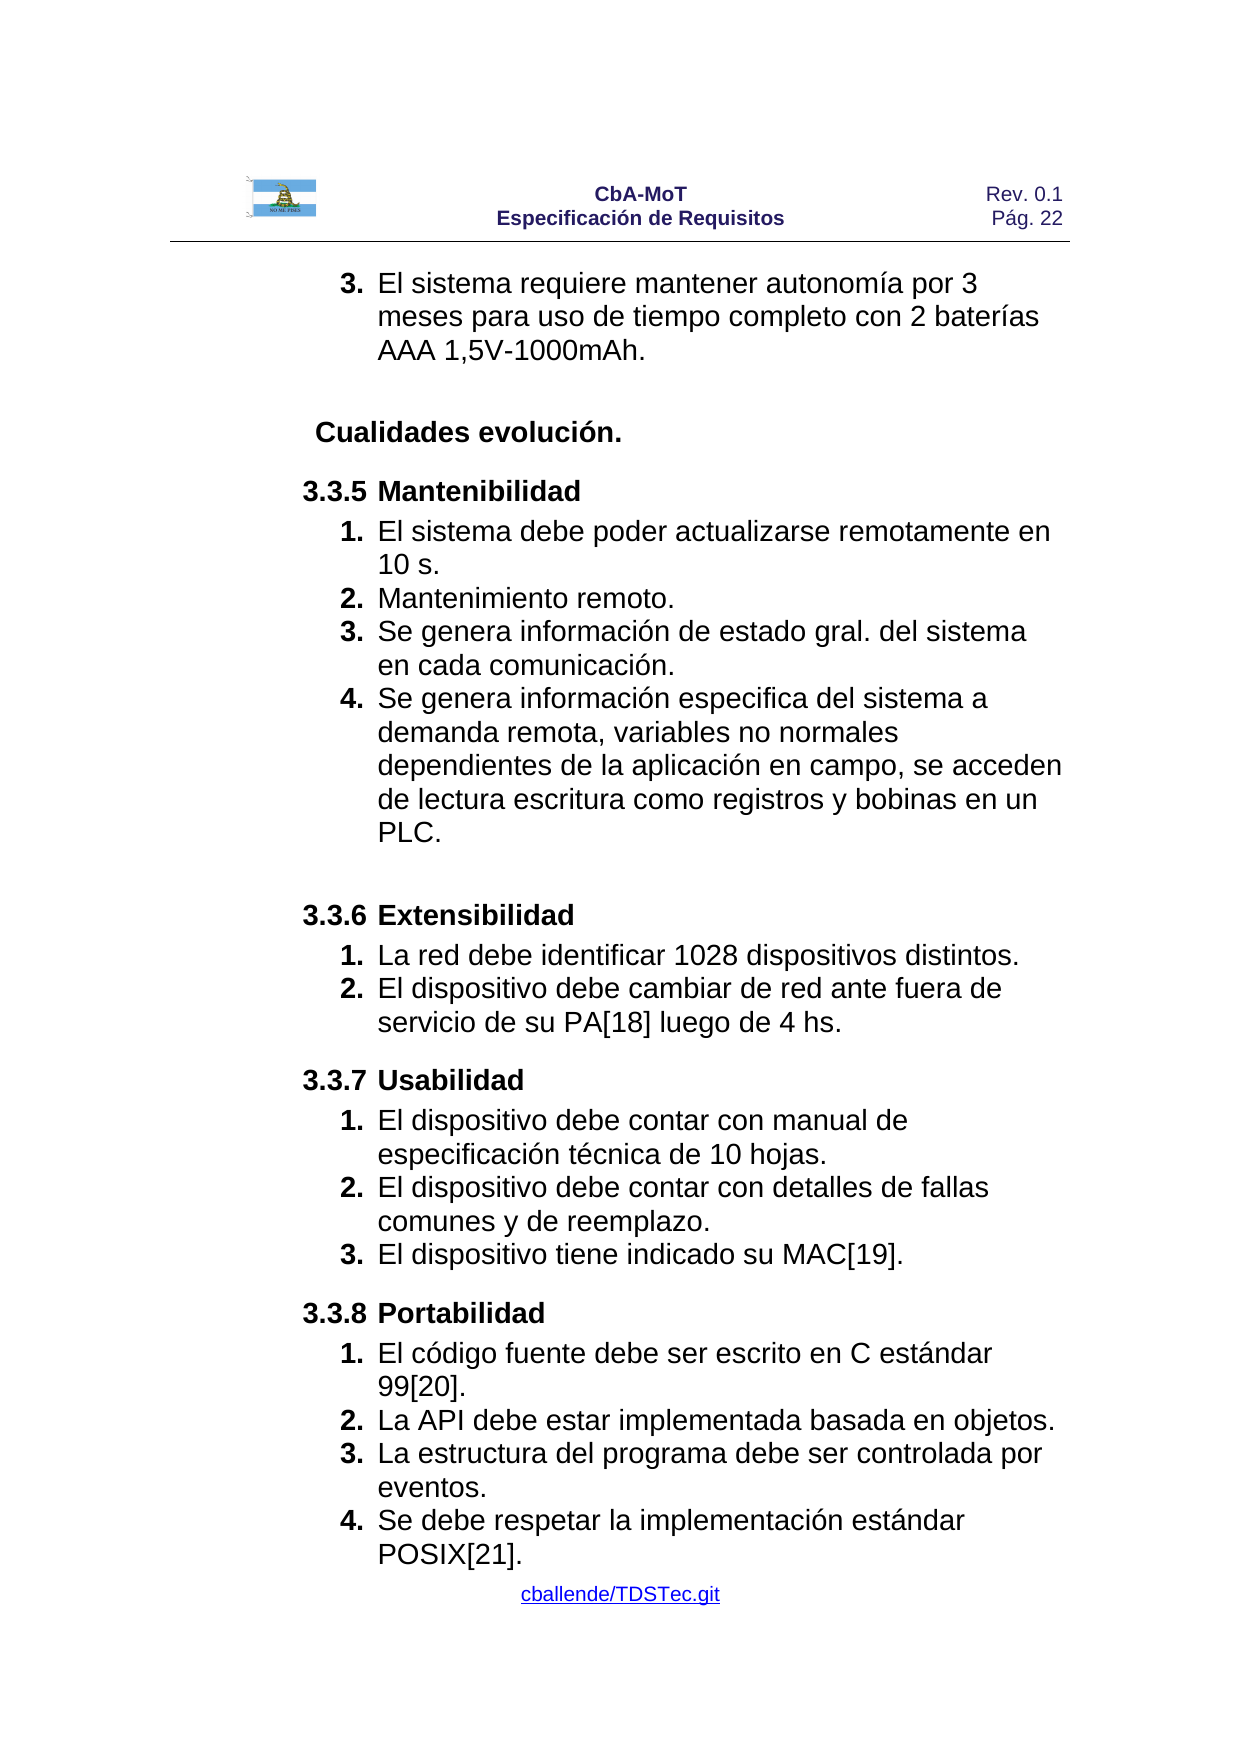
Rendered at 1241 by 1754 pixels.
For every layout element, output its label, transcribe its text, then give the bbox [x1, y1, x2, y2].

subtitle Mantenibilidad [302, 474, 1063, 507]
list El sistema requiere mantener autonomía por 3 meses para uso de tiempo completo con 2 baterías AAA 1,5V-1000mAh. [340, 266, 1063, 366]
list El dispositivo debe cambiar de red ante fuera de servicio de su PA[18] luego de 4 hs. [340, 971, 1063, 1038]
list Se genera información de estado gral. del sistema en cada comunicación. [340, 614, 1063, 681]
list El dispositivo debe contar con detalles de fallas comunes y de reemplazo. [340, 1170, 1063, 1237]
list El código fuente debe ser escrito en C estándar 99[20]. [340, 1336, 1063, 1403]
list Se debe respetar la implementación estándar POSIX[21]. [340, 1503, 1063, 1570]
subtitle Usabilidad [302, 1063, 1063, 1097]
list El sistema debe poder actualizarse remotamente en 10 s. [340, 513, 1063, 581]
subtitle Portabilidad [302, 1296, 1063, 1329]
subtitle Cualidades evolución. [240, 415, 1063, 449]
list La red debe identificar 1028 dispositivos distintos. [340, 938, 1063, 971]
subtitle Extensibilidad [302, 898, 1063, 931]
list Mantenimiento remoto. [340, 581, 1063, 614]
list El dispositivo debe contar con manual de especificación técnica de 10 hojas. [340, 1103, 1063, 1170]
list El dispositivo tiene indicado su MAC[19]. [340, 1237, 1063, 1271]
picture [242, 174, 320, 220]
list La API debe estar implementada basada en objetos. [340, 1403, 1063, 1436]
list Se genera información especifica del sistema a demanda remota, variables no normales dependientes de la aplicación en campo, se acceden de lectura escritura como registros y bobinas en un PLC. [340, 681, 1063, 849]
list La estructura del programa debe ser controlada por eventos. [340, 1436, 1063, 1503]
